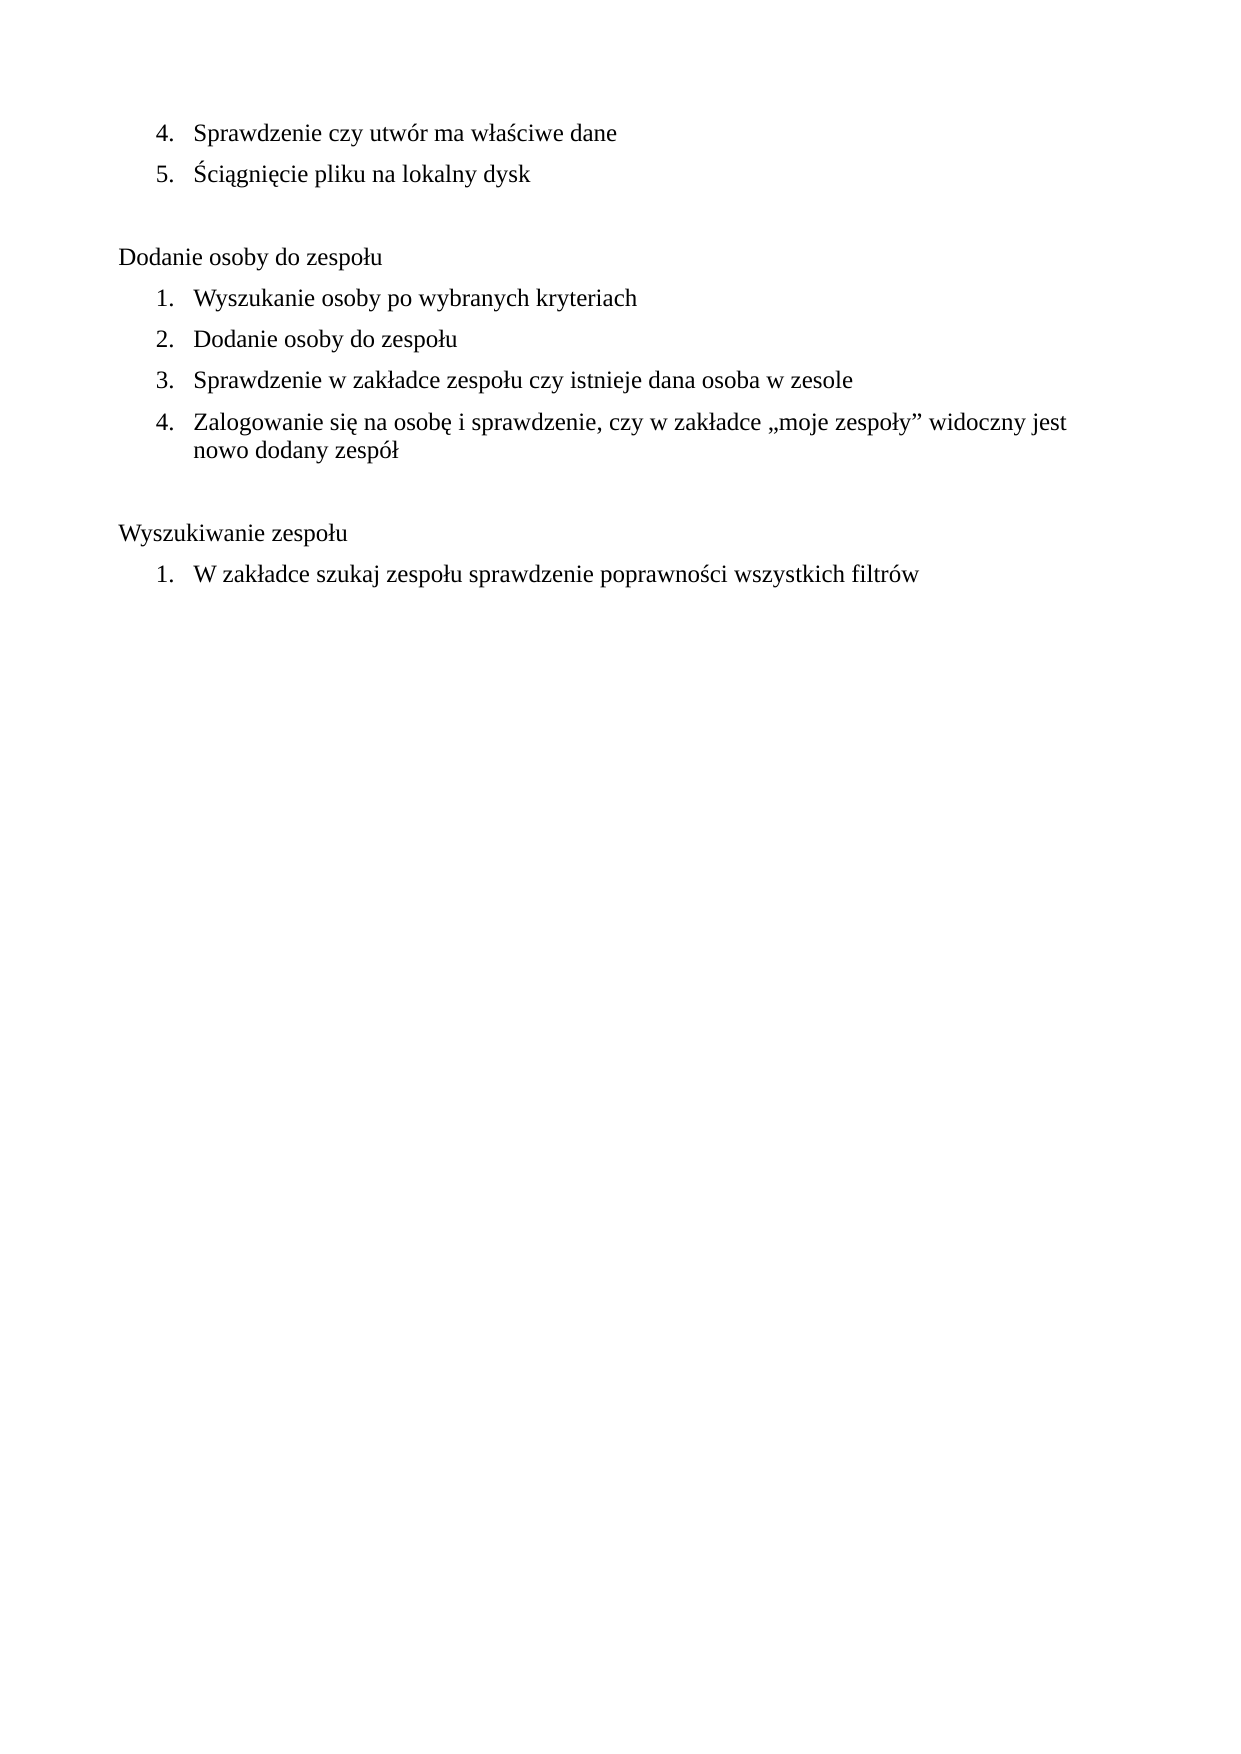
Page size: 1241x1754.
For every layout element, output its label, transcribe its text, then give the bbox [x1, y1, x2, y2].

list Dodanie osoby do zespołu [156, 324, 1122, 353]
text Wyszukiwanie zespołu [118, 518, 1122, 547]
list Ściągnięcie pliku na lokalny dysk [156, 159, 1122, 188]
list W zakładce szukaj zespołu sprawdzenie poprawności wszystkich filtrów [156, 559, 1122, 588]
list Zalogowanie się na osobę i sprawdzenie, czy w zakładce „moje zespoły” widoczny jest nowo dodany zespół [156, 407, 1122, 464]
text Dodanie osoby do zespołu [118, 242, 1122, 271]
list Sprawdzenie czy utwór ma właściwe dane [156, 118, 1122, 147]
list Wyszukanie osoby po wybranych kryteriach [156, 283, 1122, 312]
list Sprawdzenie w zakładce zespołu czy istnieje dana osoba w zesole [156, 366, 1122, 394]
